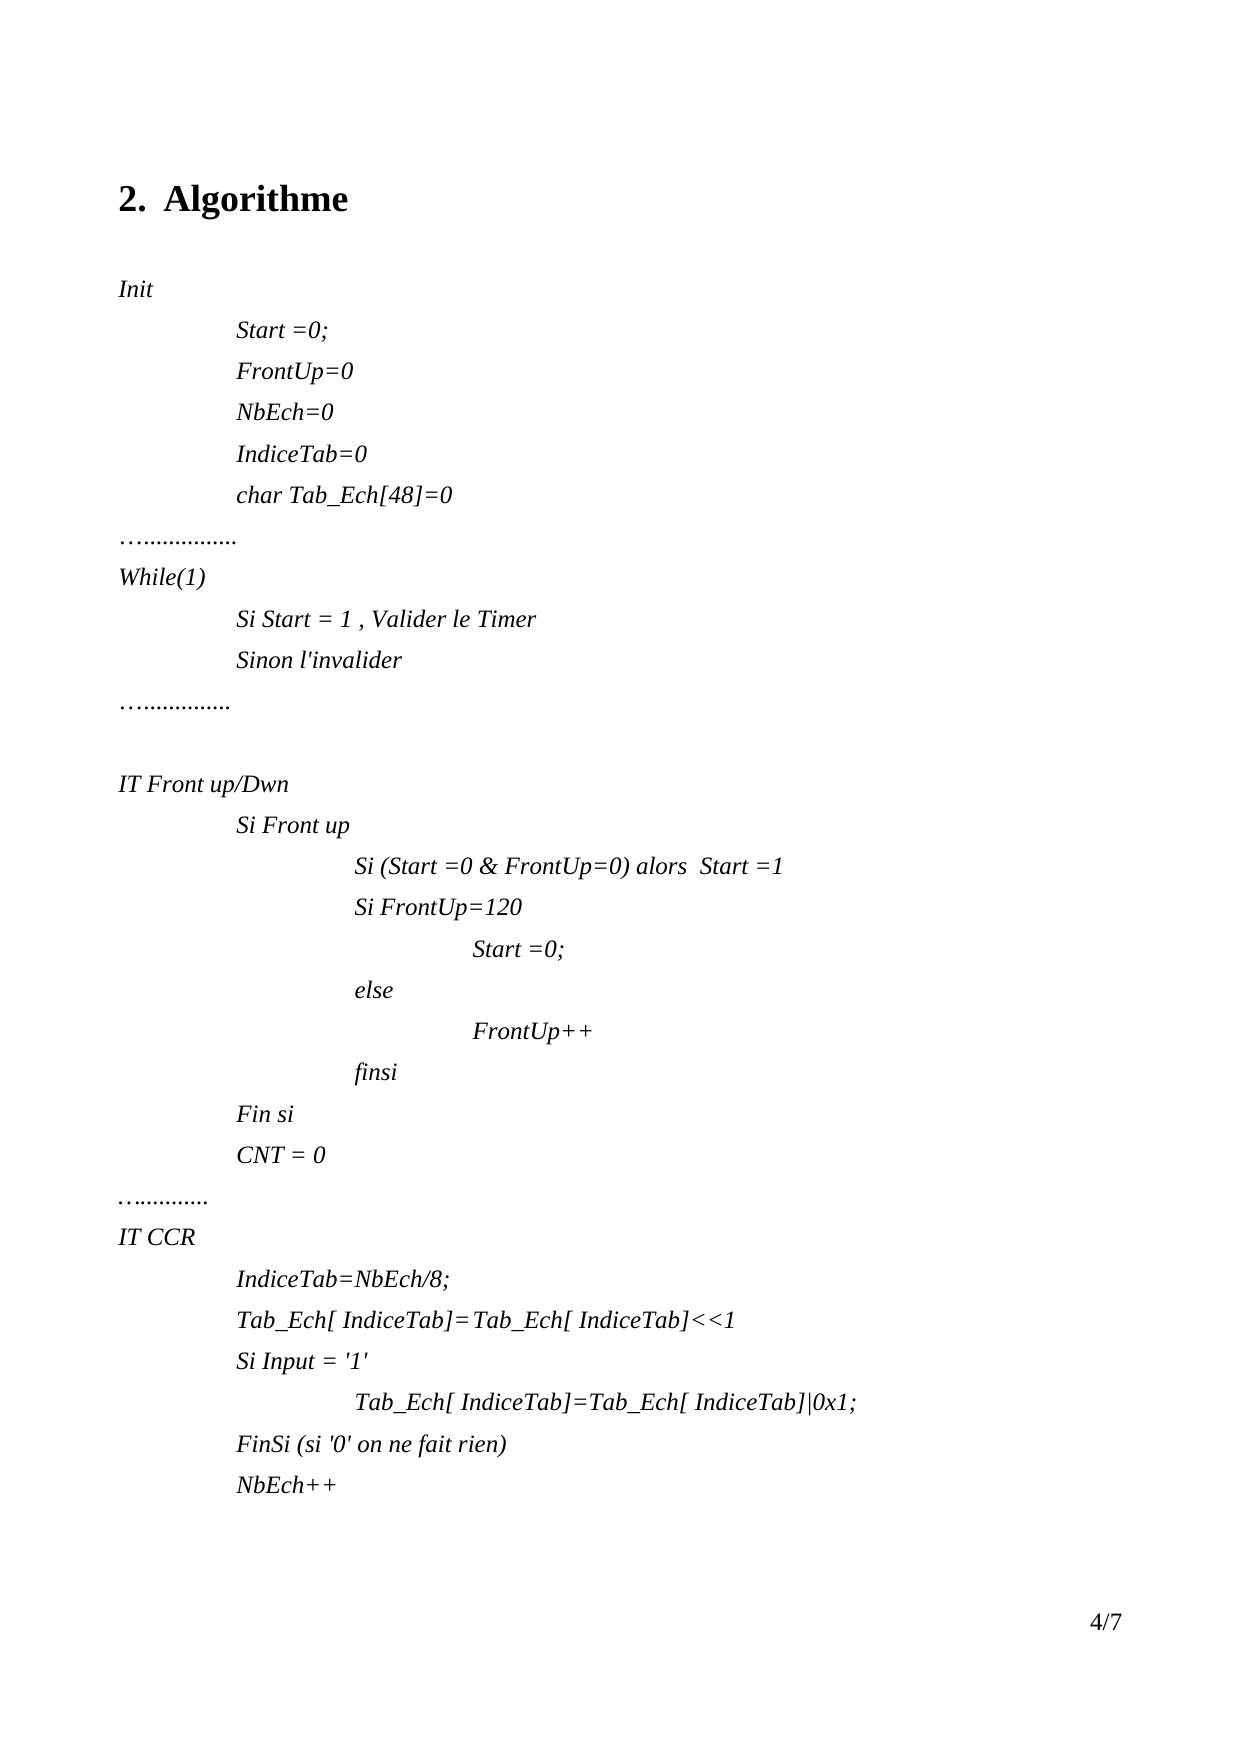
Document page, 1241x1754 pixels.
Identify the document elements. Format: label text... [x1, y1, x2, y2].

text Si FrontUp=120 [118, 892, 1122, 921]
text Fin si [118, 1099, 1122, 1127]
text FrontUp++ [118, 1016, 1122, 1045]
text IndiceTab=0 [118, 439, 1122, 467]
text Start =0; [118, 315, 1122, 344]
text Tab_Ech[ IndiceTab]=Tab_Ech[ IndiceTab]|0x1; [118, 1387, 1122, 1416]
text Init [118, 274, 1122, 302]
text IT CCR [118, 1222, 1122, 1251]
text CNT = 0 [118, 1140, 1122, 1169]
text IT Front up/Dwn [118, 769, 1122, 797]
text Si Start = 1 , Valider le Timer [118, 604, 1122, 632]
text NbEch=0 [118, 397, 1122, 426]
text While(1) [118, 562, 1122, 591]
text NbEch++ [118, 1470, 1122, 1499]
text ….............. [118, 686, 1122, 715]
text finsi [118, 1057, 1122, 1086]
text …............... [118, 521, 1122, 550]
text Start =0; [118, 934, 1122, 962]
text else [118, 975, 1122, 1004]
text …........... [118, 1181, 1122, 1210]
text Tab_Ech[ IndiceTab]= Tab_Ech[ IndiceTab]<<1 [118, 1305, 1122, 1334]
text FinSi (si '0' on ne fait rien) [118, 1429, 1122, 1457]
text Si Front up [118, 810, 1122, 839]
text Sinon l'invalider [118, 645, 1122, 674]
text Si Input = '1' [118, 1346, 1122, 1375]
text FrontUp=0 [118, 356, 1122, 385]
text IndiceTab=NbEch/8; [118, 1264, 1122, 1292]
text Si (Start =0 & FrontUp=0) alors Start =1 [118, 851, 1122, 880]
text char Tab_Ech[48]=0 [118, 480, 1122, 509]
subtitle Algorithme [118, 176, 1122, 220]
